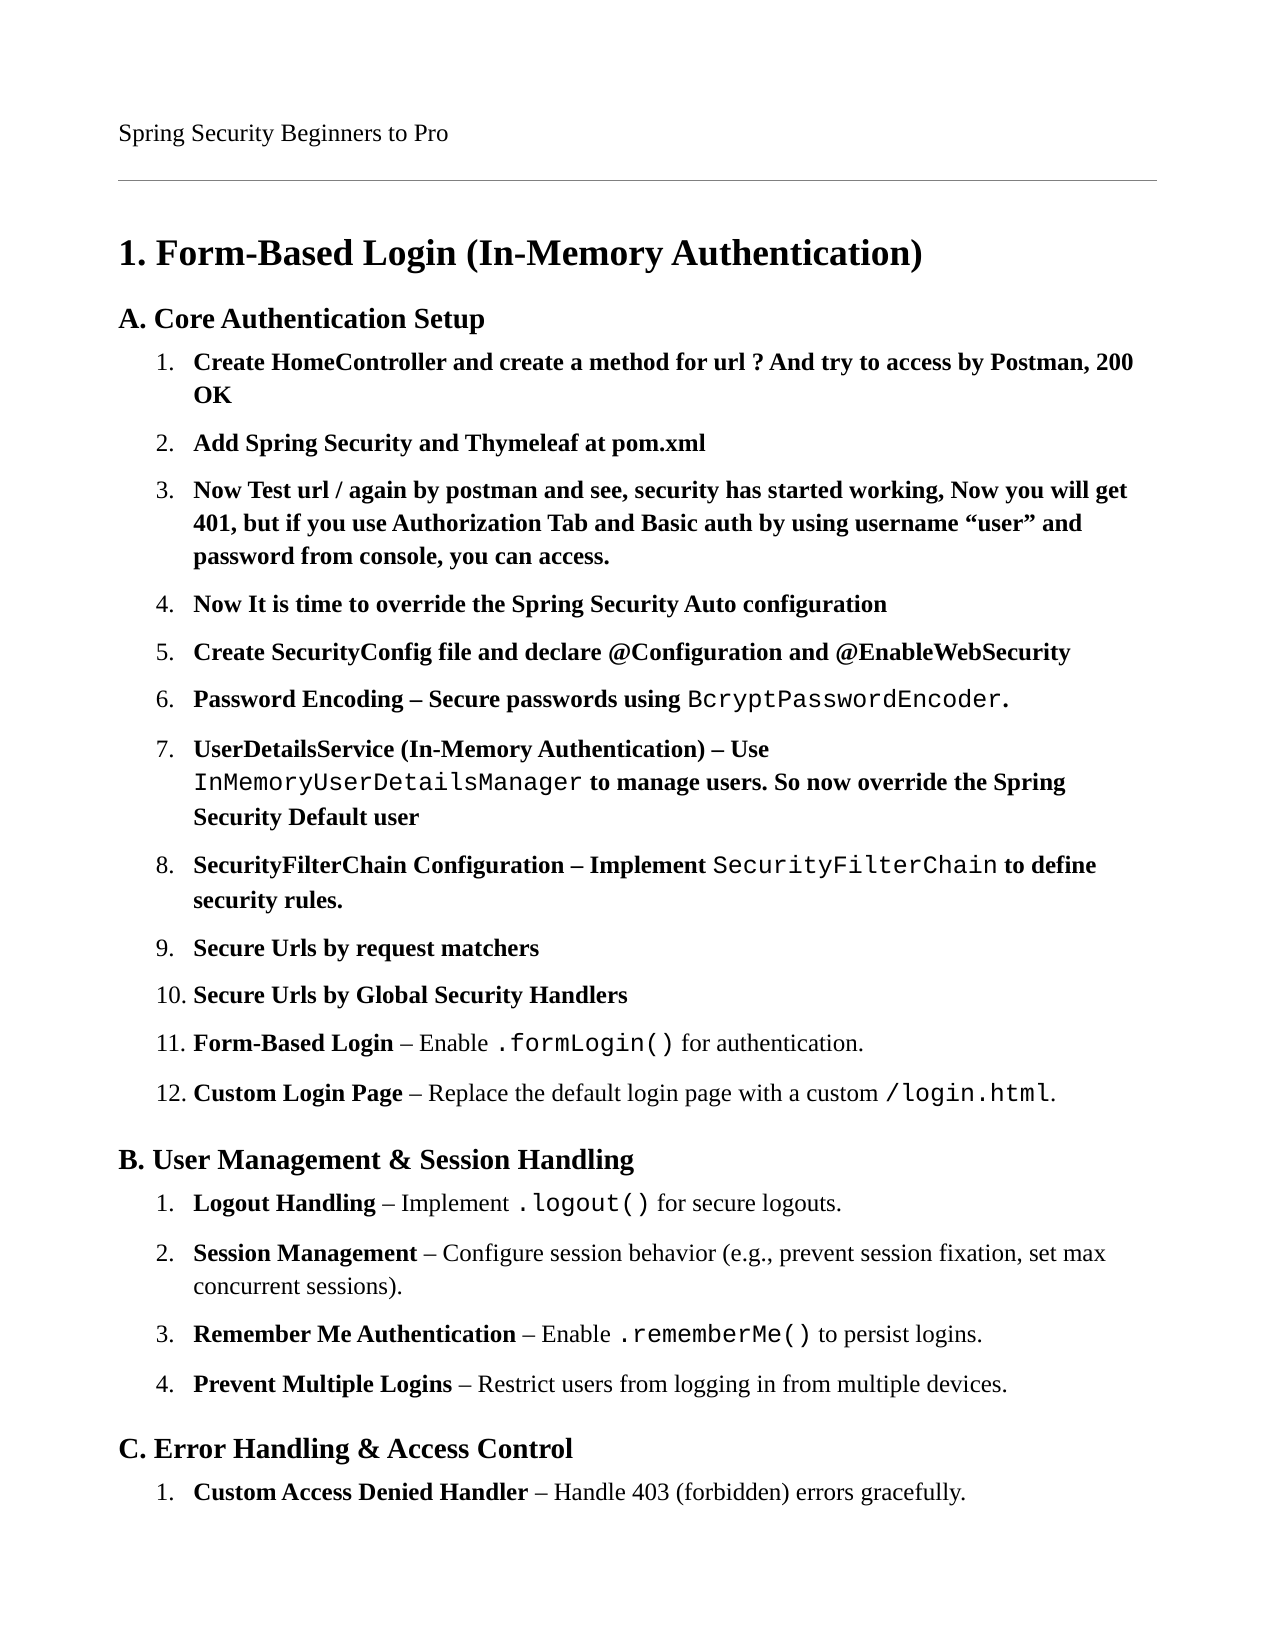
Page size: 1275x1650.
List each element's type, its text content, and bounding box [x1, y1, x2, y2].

text Spring Security Beginners to Pro [118, 118, 1157, 147]
list Logout Handling – Implement .logout() for secure logouts. [156, 1188, 1157, 1219]
list Custom Access Denied Handler – Handle 403 (forbidden) errors gracefully. [156, 1477, 1157, 1506]
list Custom Login Page – Replace the default login page with a custom /login.html. [156, 1078, 1157, 1109]
list Session Management – Configure session behavior (e.g., prevent session fixation, set max concurrent sessions). [156, 1238, 1157, 1300]
list Now Test url / again by postman and see, security has started working, Now you will get 401, but if you use Authorization Tab and Basic auth by using username “user” and password from console, you can access. [156, 475, 1157, 570]
list Now It is time to override the Spring Security Auto configuration [156, 589, 1157, 618]
list Remember Me Authentication – Enable .rememberMe() to persist logins. [156, 1319, 1157, 1350]
list UserDetailsService (In-Memory Authentication) – Use InMemoryUserDetailsManager to manage users. So now override the Spring Security Default user [156, 734, 1157, 831]
list Form-Based Login – Enable .formLogin() for authentication. [156, 1028, 1157, 1059]
list Secure Urls by request matchers [156, 933, 1157, 961]
subtitle A. Core Authentication Setup [118, 301, 1157, 334]
list SecurityFilterChain Configuration – Implement SecurityFilterChain to define security rules. [156, 850, 1157, 914]
list Create SecurityConfig file and declare @Configuration and @EnableWebSecurity [156, 637, 1157, 665]
subtitle B. User Management & Session Handling [118, 1142, 1157, 1176]
list Password Encoding – Secure passwords using BcryptPasswordEncoder. [156, 684, 1157, 715]
list Create HomeController and create a method for url ? And try to access by Postman, 200 OK [156, 347, 1157, 409]
list Prevent Multiple Logins – Restrict users from logging in from multiple devices. [156, 1369, 1157, 1398]
subtitle 1. Form-Based Login (In-Memory Authentication) [118, 231, 1157, 274]
list Add Spring Security and Thymeleaf at pom.xml [156, 428, 1157, 456]
subtitle C. Error Handling & Access Control [118, 1431, 1157, 1465]
list Secure Urls by Global Security Handlers [156, 980, 1157, 1009]
